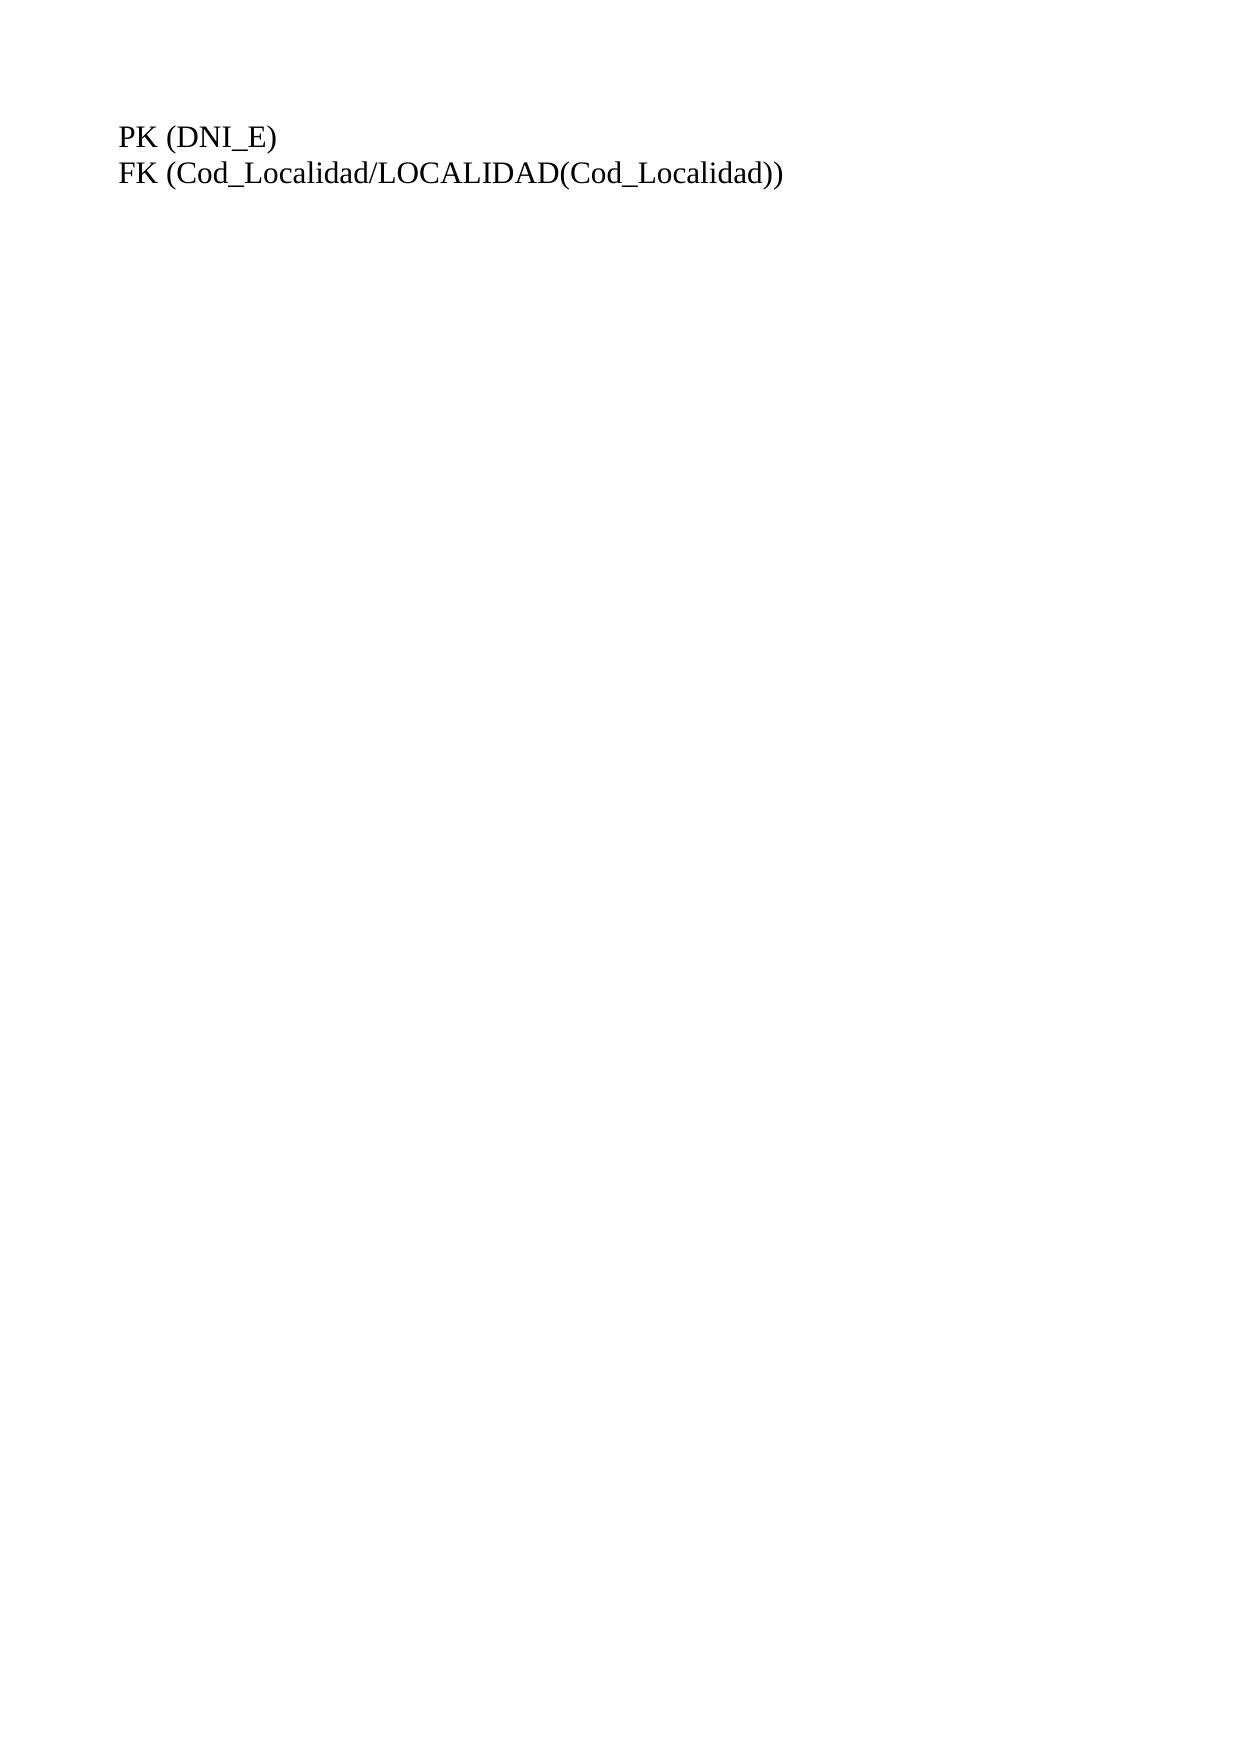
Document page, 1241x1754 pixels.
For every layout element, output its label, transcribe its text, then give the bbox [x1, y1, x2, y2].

text PK (DNI_E) [118, 118, 1122, 154]
text FK (Cod_Localidad/LOCALIDAD(Cod_Localidad)) [118, 154, 1122, 190]
